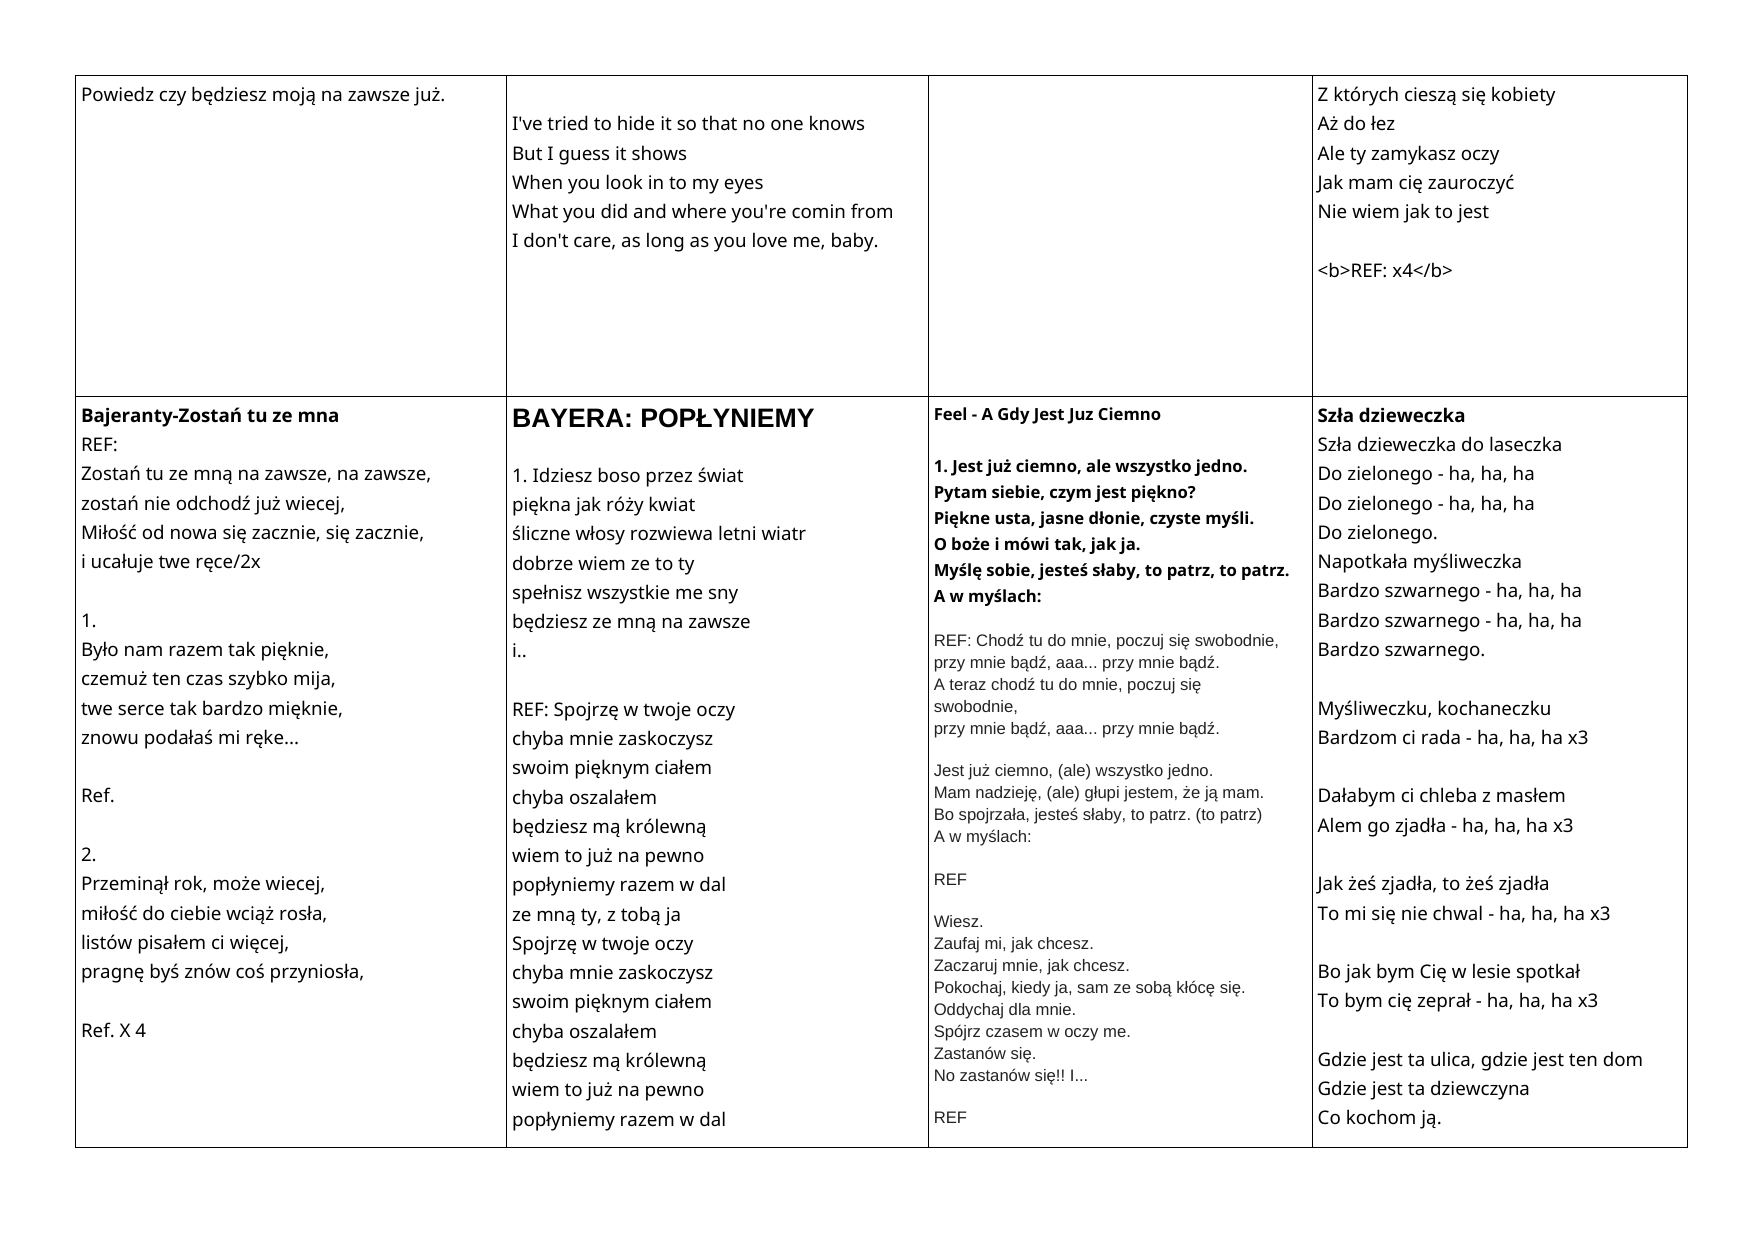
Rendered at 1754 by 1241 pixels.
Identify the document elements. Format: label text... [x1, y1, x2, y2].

table_cell [929, 76, 1312, 396]
table_cell BAYERA: POPŁYNIEMY 1. Idziesz boso przez świat piękna jak róży kwiat śliczne włosy rozwiewa letni wiatr dobrze wiem ze to ty spełnisz wszystkie me sny będziesz ze mną na zawsze i.. REF: Spojrzę w twoje oczy chyba mnie zaskoczysz swoim pięknym ciałem chyba oszalałem będziesz mą królewną wiem to już na pewno popłyniemy razem w dal ze mną ty, z tobą ja Spojrzę w twoje oczy chyba mnie zaskoczysz swoim pięknym ciałem chyba oszalałem będziesz mą królewną wiem to już na pewno popłyniemy razem w dal [507, 397, 928, 1147]
table_cell Z których cieszą się kobiety Aż do łez Ale ty zamykasz oczy Jak mam cię zauroczyć Nie wiem jak to jest <b>REF: x4</b> [1313, 76, 1687, 396]
table_cell I've tried to hide it so that no one knows But I guess it shows When you look in to my eyes What you did and where you're comin from I don't care, as long as you love me, baby. [507, 76, 928, 396]
table_cell Feel - A Gdy Jest Juz Ciemno 1. Jest już ciemno, ale wszystko jedno. Pytam siebie, czym jest piękno? Piękne usta, jasne dłonie, czyste myśli. O boże i mówi tak, jak ja. Myślę sobie, jesteś słaby, to patrz, to patrz. A w myślach: REF: Chodź tu do mnie, poczuj się swobodnie, przy mnie bądź, aaa... przy mnie bądź. A teraz chodź tu do mnie, poczuj się swobodnie, przy mnie bądź, aaa... przy mnie bądź. Jest już ciemno, (ale) wszystko jedno. Mam nadzieję, (ale) głupi jestem, że ją mam. Bo spojrzała, jesteś słaby, to patrz. (to patrz) A w myślach: REF Wiesz. Zaufaj mi, jak chcesz. Zaczaruj mnie, jak chcesz. Pokochaj, kiedy ja, sam ze sobą kłócę się. Oddychaj dla mnie. Spójrz czasem w oczy me. Zastanów się. No zastanów się!! I... REF [929, 397, 1312, 1147]
table_cell Bajeranty-Zostań tu ze mna REF: Zostań tu ze mną na zawsze, na zawsze, zostań nie odchodź już wiecej, Miłość od nowa się zacznie, się zacznie, i ucałuje twe ręce/2x 1. Było nam razem tak pięknie, czemuż ten czas szybko mija, twe serce tak bardzo mięknie, znowu podałaś mi ręke... Ref. 2. Przeminął rok, może wiecej, miłość do ciebie wciąż rosła, listów pisałem ci więcej, pragnę byś znów coś przyniosła, Ref. X 4 [76, 397, 506, 1147]
table_cell Szła dzieweczka Szła dzieweczka do laseczka Do zielonego - ha, ha, ha Do zielonego - ha, ha, ha Do zielonego. Napotkała myśliweczka Bardzo szwarnego - ha, ha, ha Bardzo szwarnego - ha, ha, ha Bardzo szwarnego. Myśliweczku, kochaneczku Bardzom ci rada - ha, ha, ha x3 Dałabym ci chleba z masłem Alem go zjadła - ha, ha, ha x3 Jak żeś zjadła, to żeś zjadła To mi się nie chwal - ha, ha, ha x3 Bo jak bym Cię w lesie spotkał To bym cię zeprał - ha, ha, ha x3 Gdzie jest ta ulica, gdzie jest ten dom Gdzie jest ta dziewczyna Co kochom ją. [1313, 397, 1687, 1147]
table_cell Powiedz czy będziesz moją na zawsze już. [76, 76, 506, 396]
